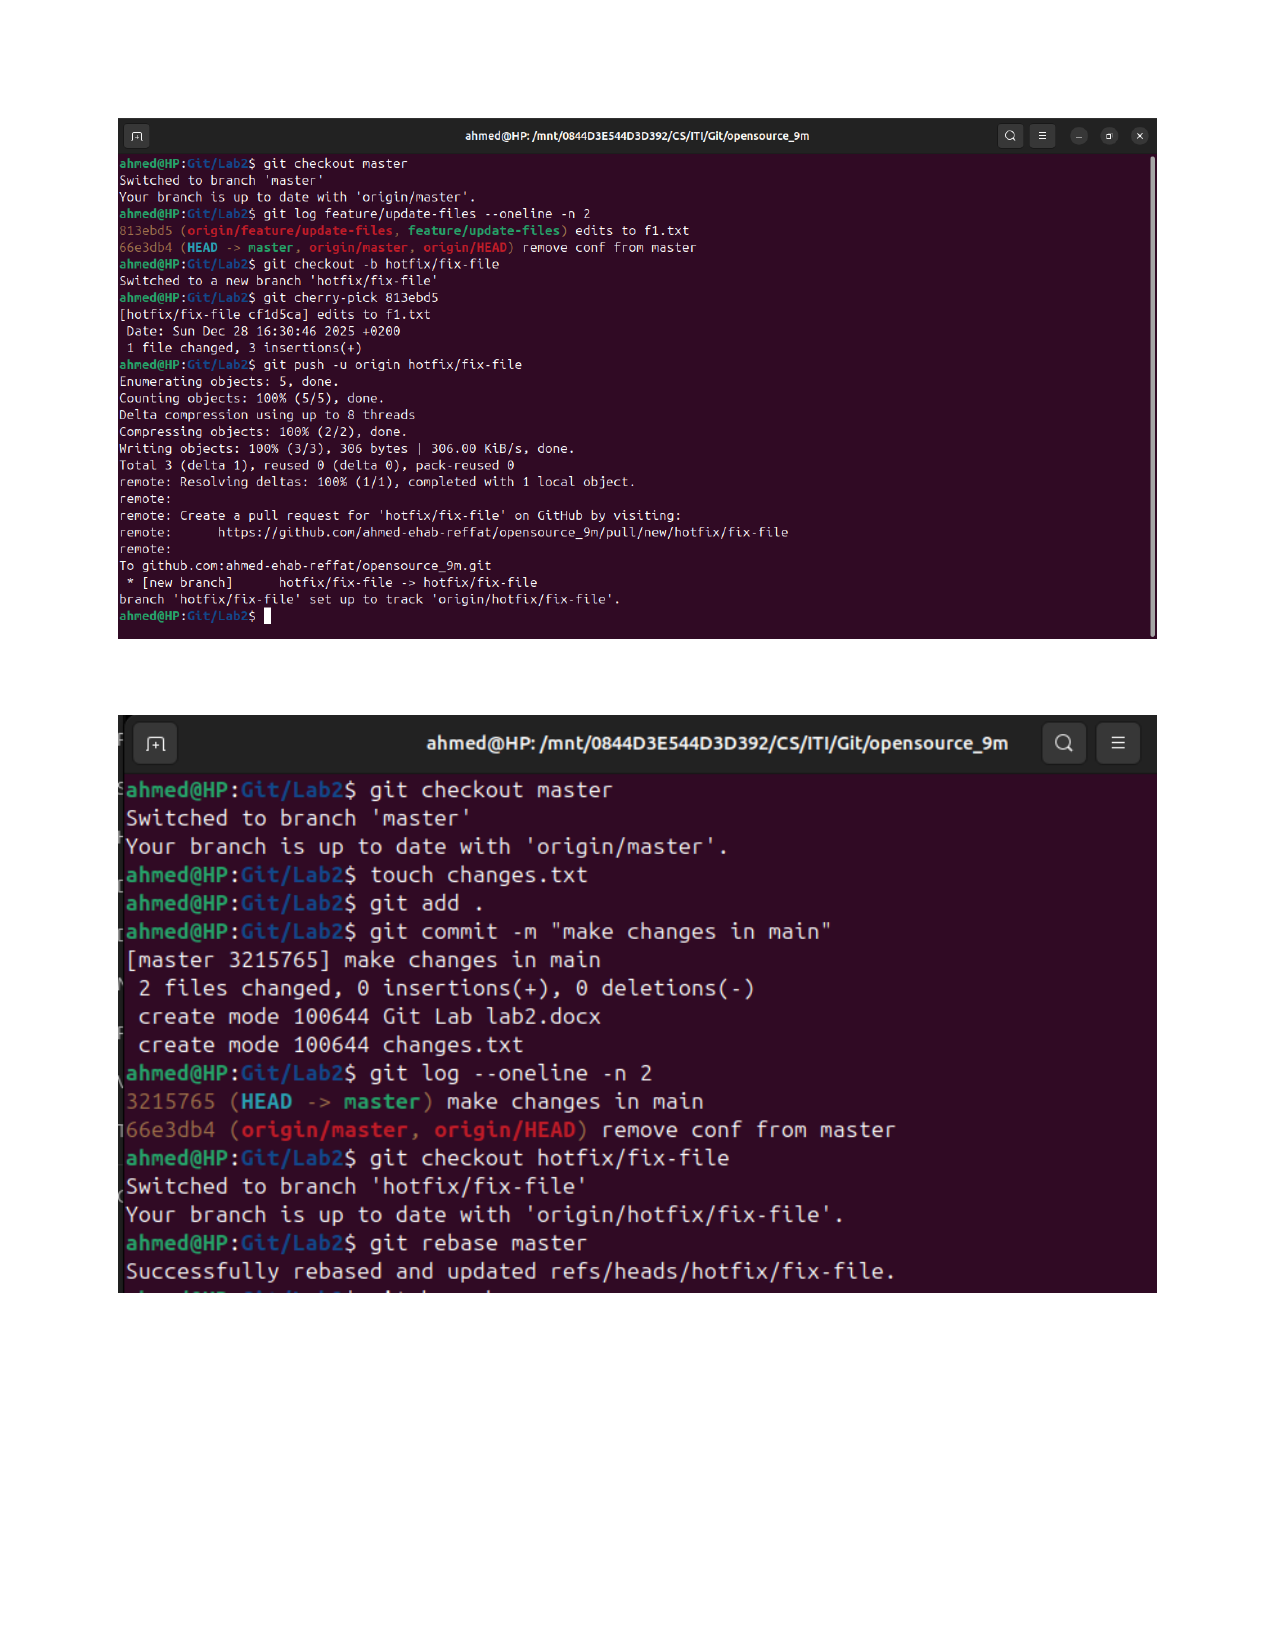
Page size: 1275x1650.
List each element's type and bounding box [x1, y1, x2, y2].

picture [118, 715, 1157, 1293]
picture [118, 118, 1157, 639]
